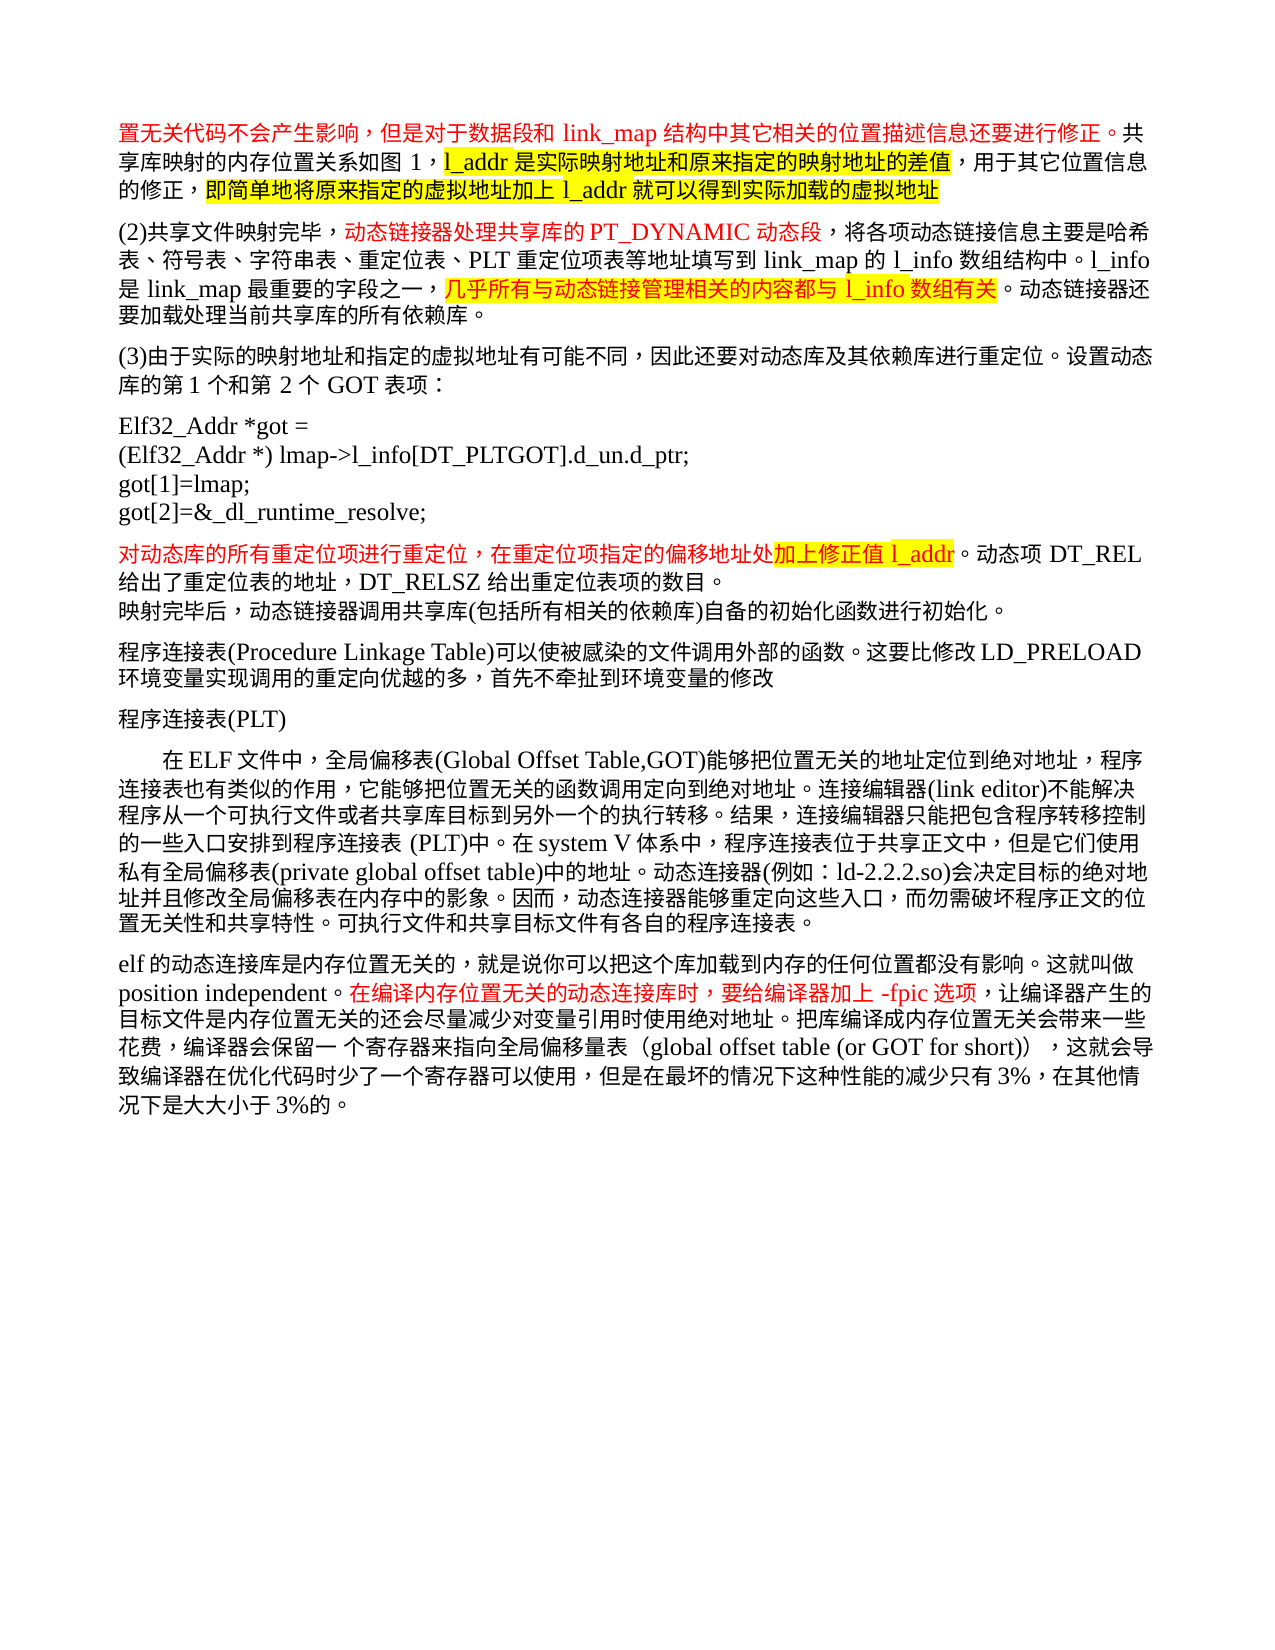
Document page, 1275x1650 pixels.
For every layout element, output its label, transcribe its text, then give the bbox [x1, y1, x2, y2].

text 对动态库的所有重定位项进行重定位，在重定位项指定的偏移地址处加上修正值 l_addr。动态项 DT_REL 给出了重定位表的地址，DT_RELSZ 给出重定位表项的数目。 映射完毕后，动态链接器调用共享库(包括所有相关的依赖库)自备的初始化函数进行初始化。 [118, 539, 1157, 625]
text (2)共享文件映射完毕，动态链接器处理共享库的PT_DYNAMIC 动态段，将各项动态链接信息主要是哈希表、符号表、字符串表、重定位表、PLT 重定位项表等地址填写到 link_map 的 l_info 数组结构中。l_info 是 link_map 最重要的字段之一，几乎所有与动态链接管理相关的内容都与 l_info数组有关。动态链接器还要加载处理当前共享库的所有依赖库。 [118, 217, 1157, 329]
text 程序连接表(PLT) [118, 704, 1157, 733]
text Elf32_Addr *got = (Elf32_Addr *) lmap->l_info[DT_PLTGOT].d_un.d_ptr; got[1]=lmap; got[2]=&_dl_runtime_resolve; [118, 411, 1157, 526]
text 在ELF文件中，全局偏移表(Global Offset Table,GOT)能够把位置无关的地址定位到绝对地址，程序连接表也有类似的作用，它能够把位置无关的函数调用定向到绝对地址。连接编辑器(link editor)不能解决程序从一个可执行文件或者共享库目标到另外一个的执行转移。结果，连接编辑器只能把包含程序转移控制的一些入口安排到程序连接表 (PLT)中。在system V体系中，程序连接表位于共享正文中，但是它们使用私有全局偏移表(private global offset table)中的地址。动态连接器(例如：ld-2.2.2.so)会决定目标的绝对地址并且修改全局偏移表在内存中的影象。因而，动态连接器能够重定向这些入口，而勿需破坏程序正文的位置无关性和共享特性。可执行文件和共享目标文件有各自的程序连接表。 [118, 745, 1157, 937]
text 程序连接表(Procedure Linkage Table)可以使被感染的文件调用外部的函数。这要比修改LD_PRELOAD环境变量实现调用的重定向优越的多，首先不牵扯到环境变量的修改 [118, 637, 1157, 692]
text 置无关代码不会产生影响，但是对于数据段和 link_map 结构中其它相关的位置描述信息还要进行修正。共享库映射的内存位置关系如图 1，l_addr 是实际映射地址和原来指定的映射地址的差值，用于其它位置信息的修正，即简单地将原来指定的虚拟地址加上 l_addr 就可以得到实际加载的虚拟地址 [118, 118, 1157, 204]
text (3)由于实际的映射地址和指定的虚拟地址有可能不同，因此还要对动态库及其依赖库进行重定位。设置动态库的第1 个和第 2 个 GOT 表项： [118, 341, 1157, 399]
text elf的动态连接库是内存位置无关的，就是说你可以把这个库加载到内存的任何位置都没有影响。这就叫做position independent。在编译内存位置无关的动态连接库时，要给编译器加上 -fpic选项，让编译器产生的目标文件是内存位置无关的还会尽量减少对变量引用时使用绝对地址。把库编译成内存位置无关会带来一些花费，编译器会保留一 个寄存器来指向全局偏移量表（global offset table (or GOT for short)），这就会导致编译器在优化代码时少了一个寄存器可以使用，但是在最坏的情况下这种性能的减少只有3%，在其他情况下是大大小于3%的。 [118, 949, 1157, 1119]
